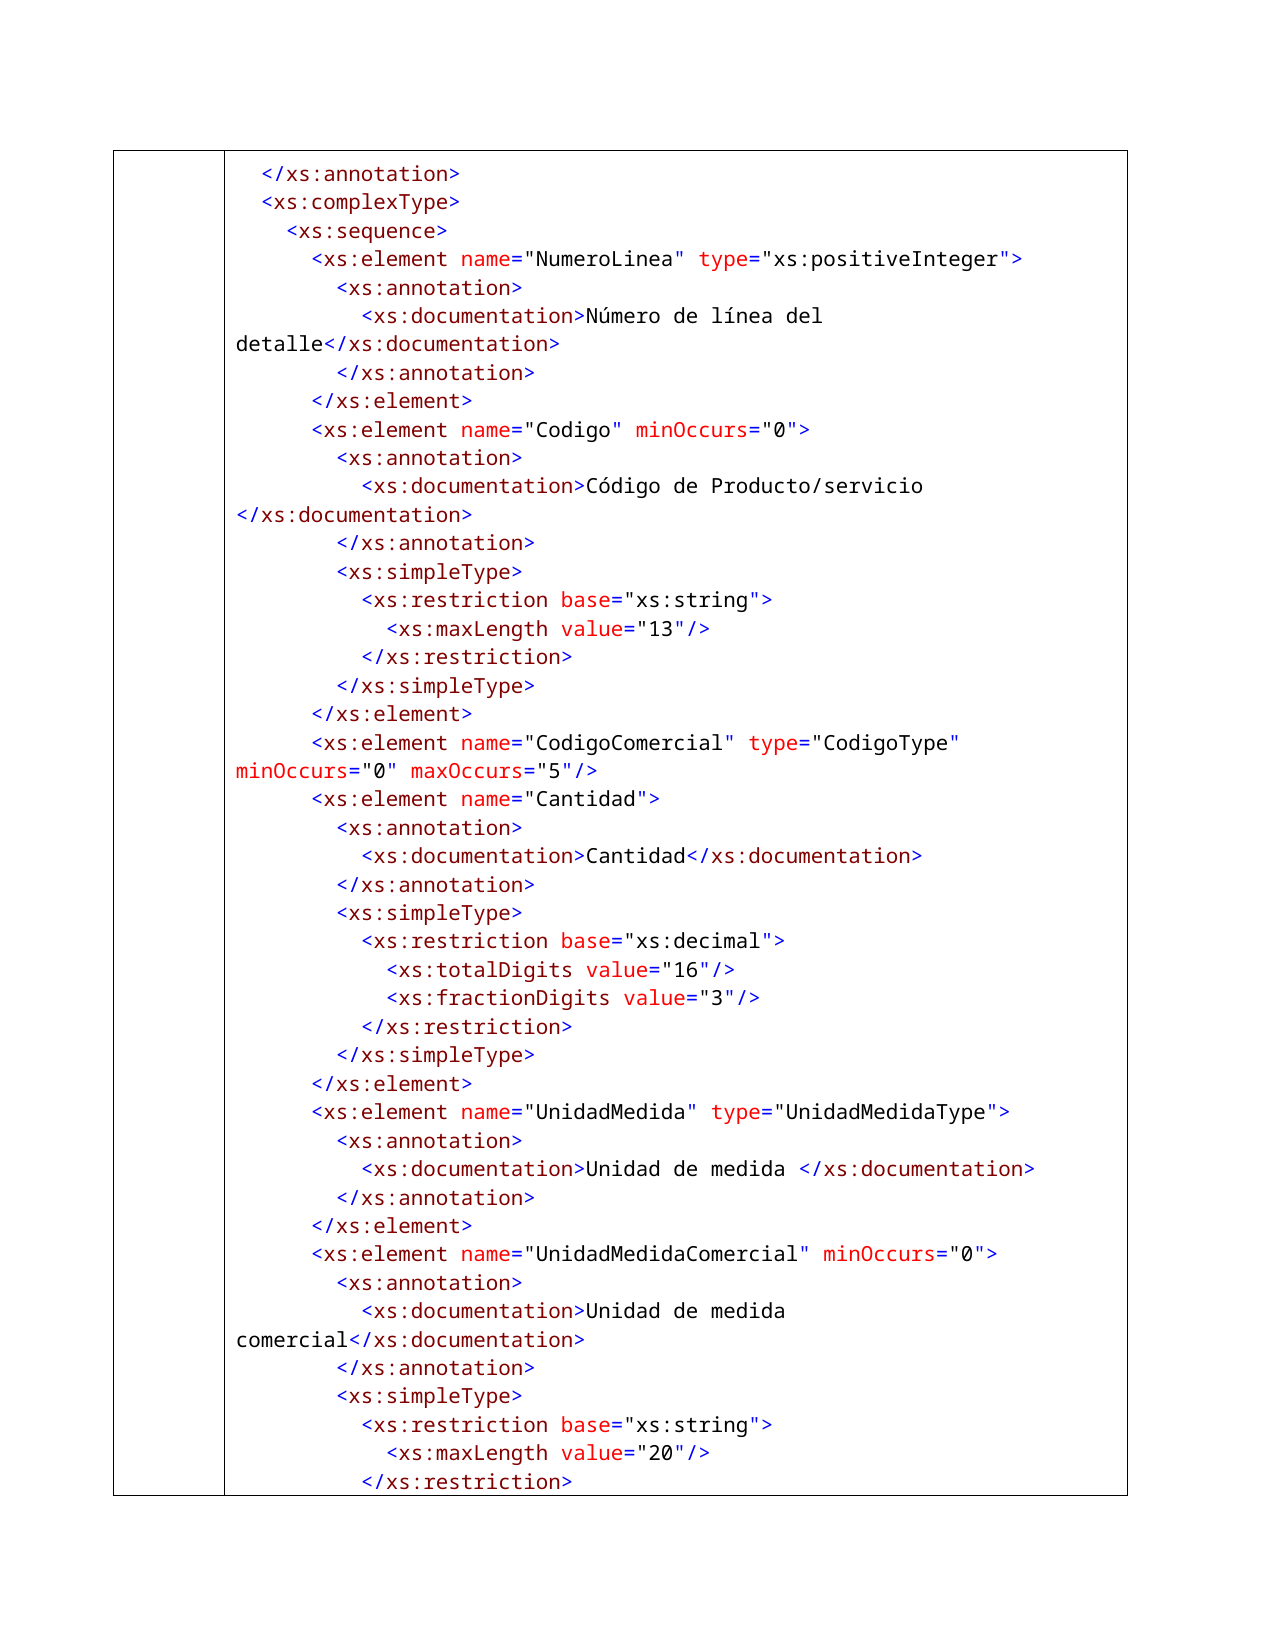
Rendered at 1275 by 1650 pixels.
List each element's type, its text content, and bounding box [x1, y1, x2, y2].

table_cell </xs:annotation> <xs:complexType> <xs:sequence> <xs:element name="NumeroLinea" type="xs:positiveInteger"> <xs:annotation> <xs:documentation>Número de línea del detalle</xs:documentation> </xs:annotation> </xs:element> <xs:element name="Codigo" minOccurs="0"> <xs:annotation> <xs:documentation>Código de Producto/servicio </xs:documentation> </xs:annotation> <xs:simpleType> <xs:restriction base="xs:string"> <xs:maxLength value="13"/> </xs:restriction> </xs:simpleType> </xs:element> <xs:element name="CodigoComercial" type="CodigoType" minOccurs="0" maxOccurs="5"/> <xs:element name="Cantidad"> <xs:annotation> <xs:documentation>Cantidad</xs:documentation> </xs:annotation> <xs:simpleType> <xs:restriction base="xs:decimal"> <xs:totalDigits value="16"/> <xs:fractionDigits value="3"/> </xs:restriction> </xs:simpleType> </xs:element> <xs:element name="UnidadMedida" type="UnidadMedidaType"> <xs:annotation> <xs:documentation>Unidad de medida </xs:documentation> </xs:annotation> </xs:element> <xs:element name="UnidadMedidaComercial" minOccurs="0"> <xs:annotation> <xs:documentation>Unidad de medida comercial</xs:documentation> </xs:annotation> <xs:simpleType> <xs:restriction base="xs:string"> <xs:maxLength value="20"/> </xs:restriction> [225, 151, 1127, 1495]
table_cell [114, 151, 224, 1495]
